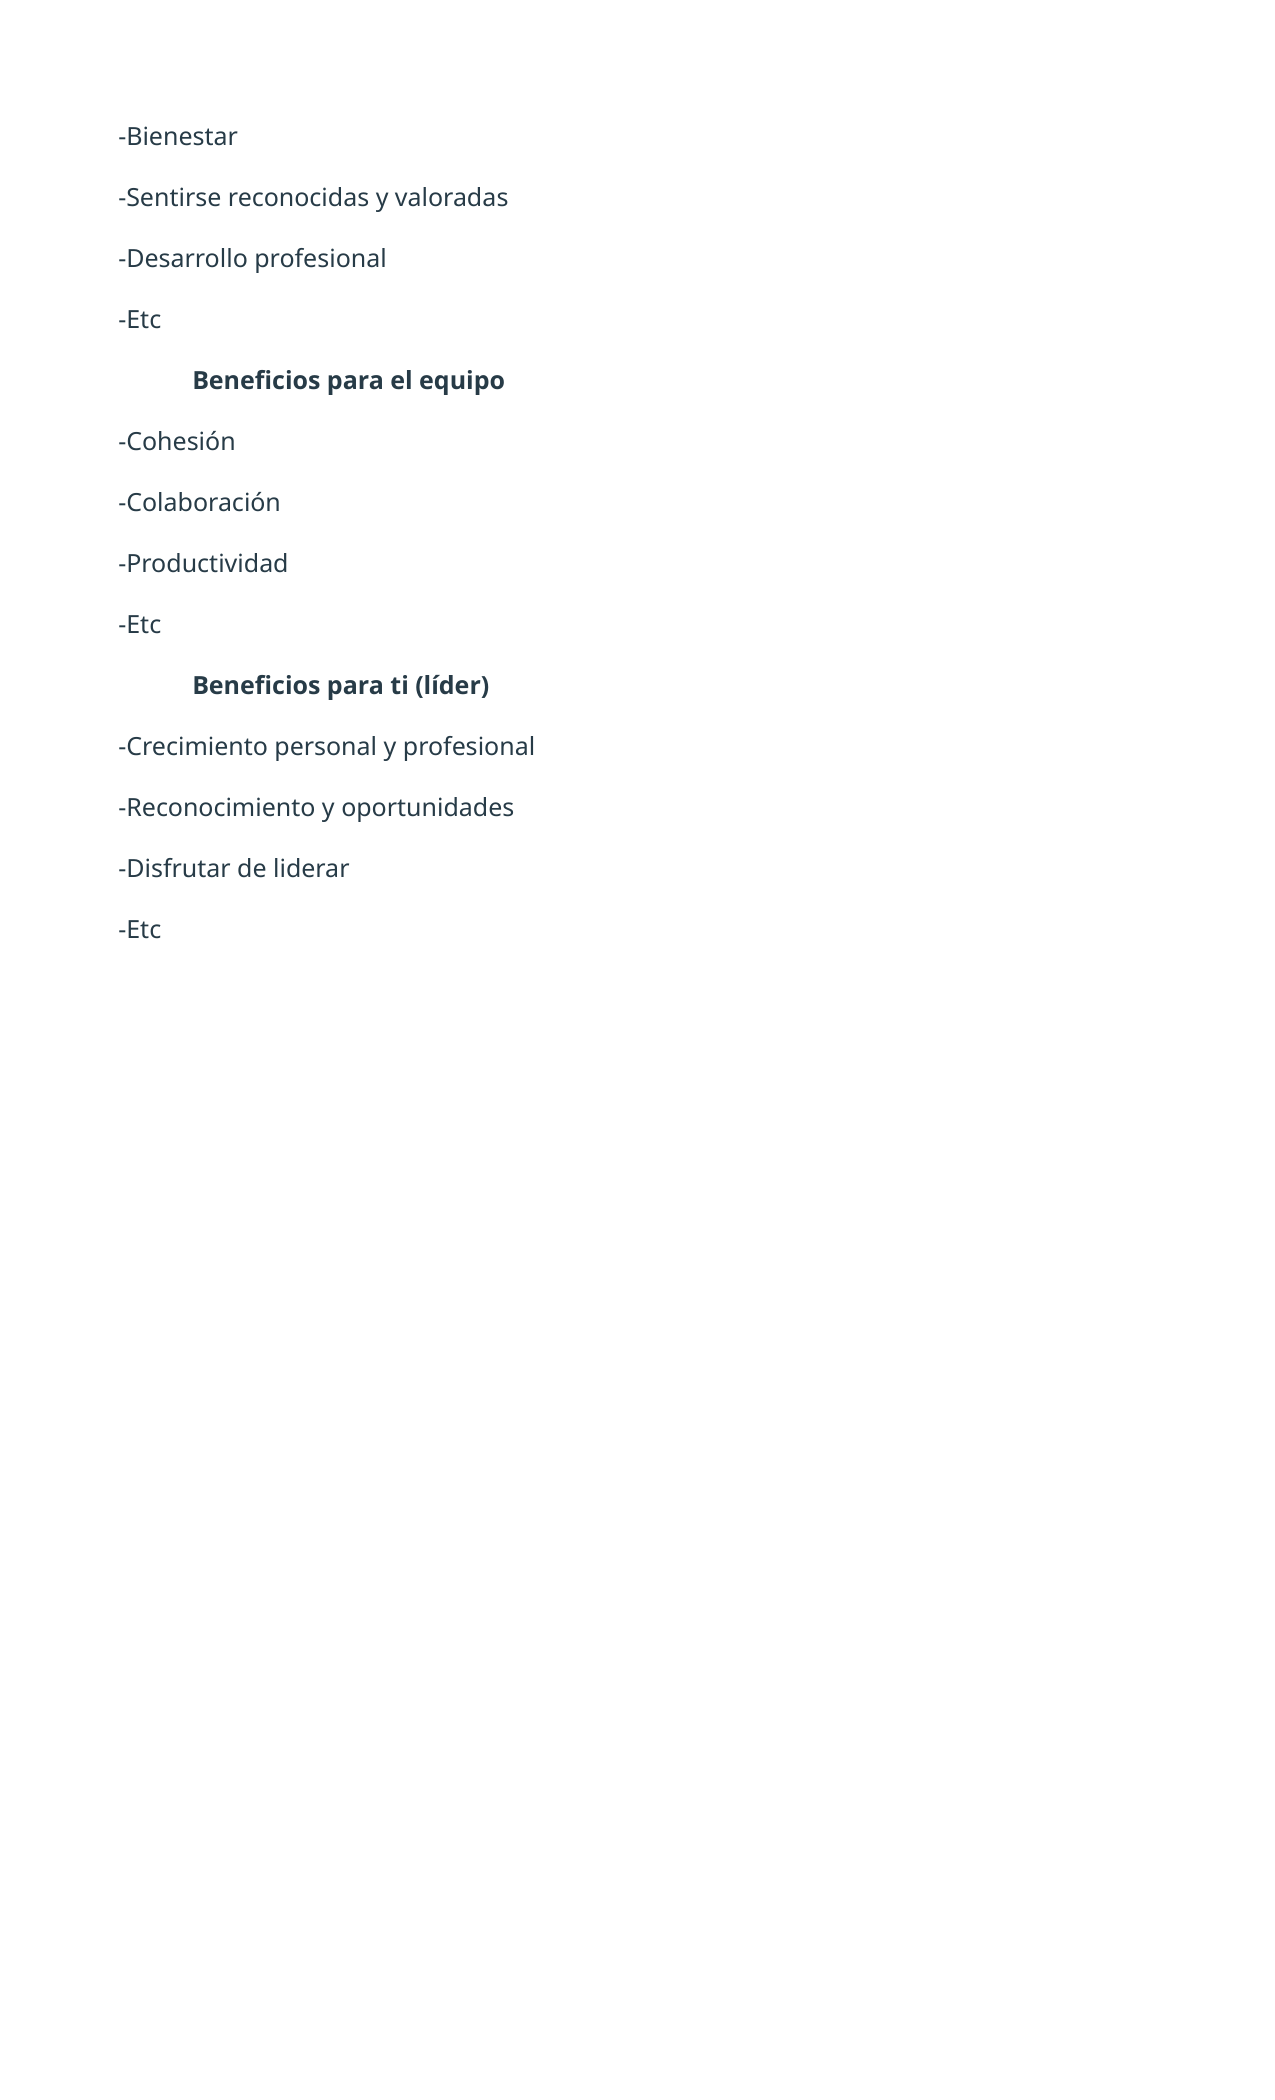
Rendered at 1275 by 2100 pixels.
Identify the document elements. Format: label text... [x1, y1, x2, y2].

text -Desarrollo profesional [118, 240, 1157, 274]
text Beneficios para el equipo [118, 362, 1157, 396]
text -Bienestar [118, 118, 1157, 152]
text -Productividad [118, 545, 1157, 579]
text -Etc [118, 912, 1157, 946]
text -Etc [118, 606, 1157, 641]
text -Colaboración [118, 484, 1157, 518]
text -Etc [118, 301, 1157, 335]
text -Cohesión [118, 423, 1157, 457]
text Beneficios para ti (líder) [118, 667, 1157, 702]
text -Reconocimiento y oportunidades [118, 789, 1157, 824]
text -Sentirse reconocidas y valoradas [118, 179, 1157, 213]
text -Crecimiento personal y profesional [118, 728, 1157, 763]
text -Disfrutar de liderar [118, 851, 1157, 885]
